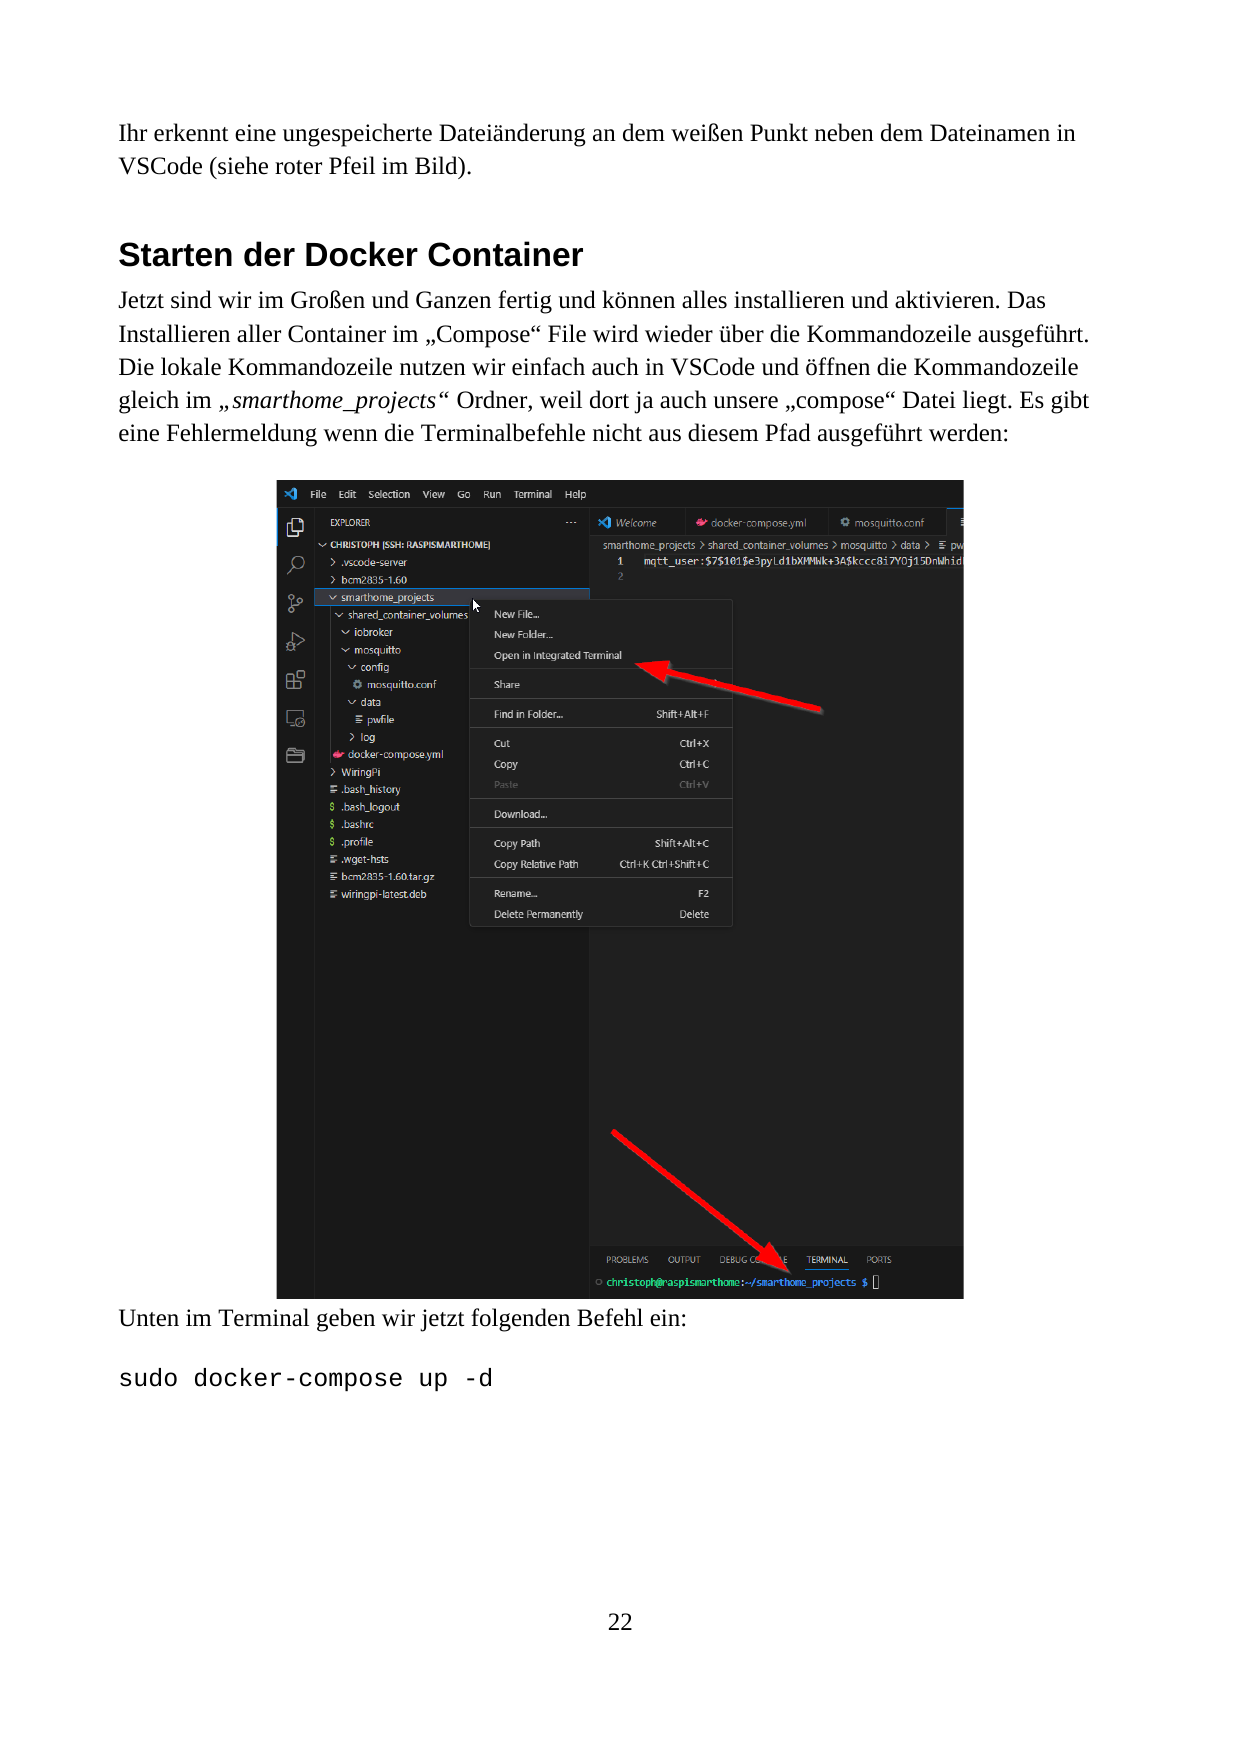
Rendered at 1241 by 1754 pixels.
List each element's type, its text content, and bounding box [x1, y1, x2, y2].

subtitle Starten der Docker Container [118, 234, 1122, 273]
picture [276, 480, 964, 1299]
text Jetzt sind wir im Großen und Ganzen fertig und können alles installieren und aktivieren. Das Installieren aller Container im „Compose“ File wird wieder über die Kommandozeile ausgeführt. Die lokale Kommandozeile nutzen wir einfach auch in VSCode und öffnen die Kommandozeile gleich im „smarthome_projects“ Ordner, weil dort ja auch unsere „compose“ Datei liegt. Es gibt eine Fehlermeldung wenn die Terminalbefehle nicht aus diesem Pfad ausgeführt werden: [118, 286, 1122, 446]
text Ihr erkennt eine ungespeicherte Dateiänderung an dem weißen Punkt neben dem Dateinamen in VSCode (siehe roter Pfeil im Bild). [118, 118, 1122, 180]
text sudo docker-compose up -d [118, 1366, 1122, 1394]
text Unten im Terminal geben wir jetzt folgenden Befehl ein: [118, 480, 1122, 1332]
